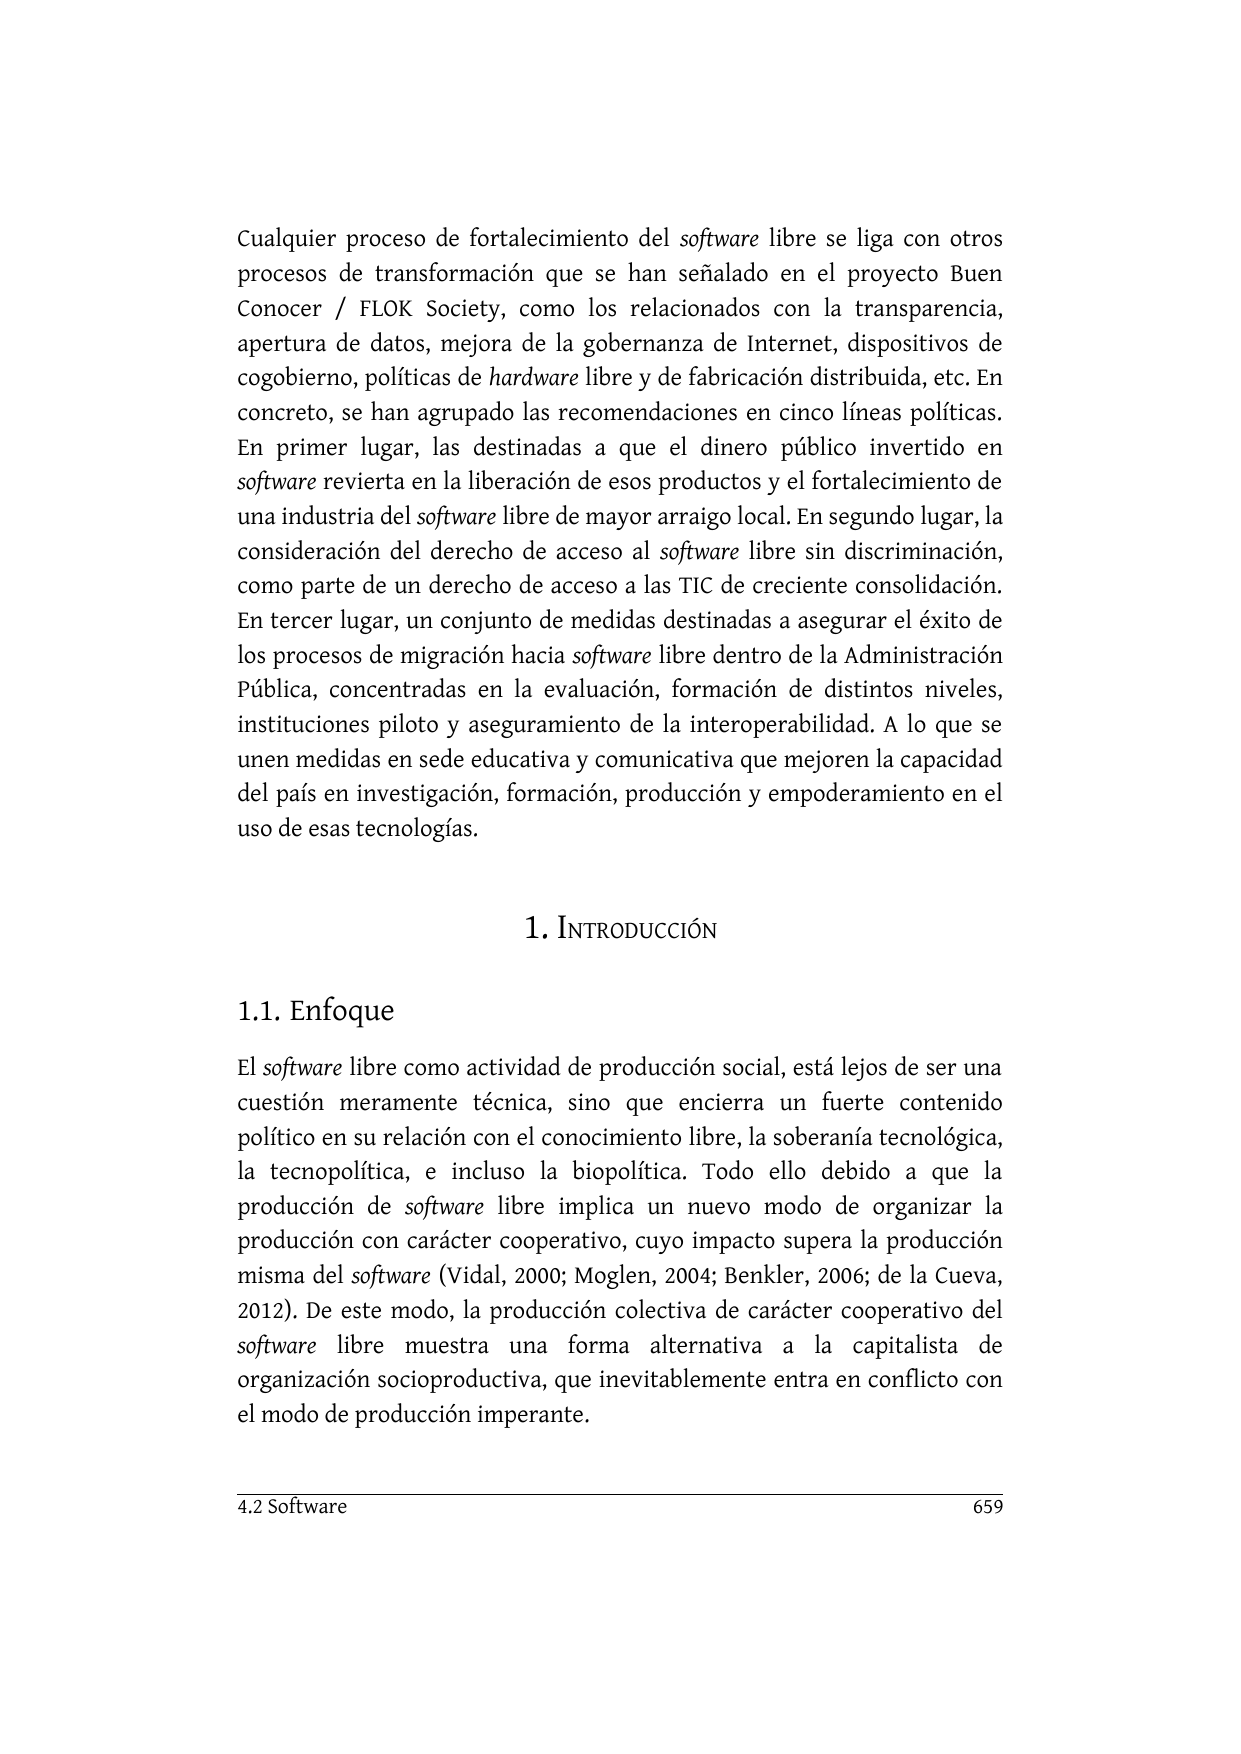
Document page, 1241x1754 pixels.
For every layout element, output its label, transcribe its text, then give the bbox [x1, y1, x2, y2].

text Cualquier proceso de fortalecimiento del software libre se liga con otros procesos de transformación que se han señalado en el proyecto Buen Conocer / FLOK Society, como los relacionados con la transparencia, apertura de datos, mejora de la gobernanza de Internet, dispositivos de cogobierno, políticas de hardware libre y de fabricación distribuida, etc. En concreto, se han agrupado las recomendaciones en cinco líneas políticas. En primer lugar, las destinadas a que el dinero público invertido en software revierta en la liberación de esos productos y el fortalecimiento de una industria del software libre de mayor arraigo local. En segundo lugar, la consideración del derecho de acceso al software libre sin discriminación, como parte de un derecho de acceso a las TIC de creciente consolidación. En tercer lugar, un conjunto de medidas destinadas a asegurar el éxito de los procesos de migración hacia software libre dentro de la Administración Pública, concentradas en la evaluación, formación de distintos niveles, instituciones piloto y aseguramiento de la interoperabilidad. A lo que se unen medidas en sede educativa y comunicativa que mejoren la capacidad del país en investigación, formación, producción y empoderamiento en el uso de esas tecnologías. [237, 225, 1003, 844]
subtitle Enfoque [237, 993, 1003, 1030]
text El software libre como actividad de producción social, está lejos de ser una cuestión meramente técnica, sino que encierra un fuerte contenido político en su relación con el conocimiento libre, la soberanía tecnológica, la tecnopolítica, e incluso la biopolítica. Todo ello debido a que la producción de software libre implica un nuevo modo de organizar la producción con carácter cooperativo, cuyo impacto supera la producción misma del software (Vidal, 2000; Moglen, 2004; Benkler, 2006; de la Cueva, 2012). De este modo, la producción colectiva de carácter cooperativo del software libre muestra una forma alternativa a la capitalista de organización socioproductiva, que inevitablemente entra en conflicto con el modo de producción imperante. [237, 1054, 1003, 1429]
subtitle Introducción [282, 906, 958, 948]
